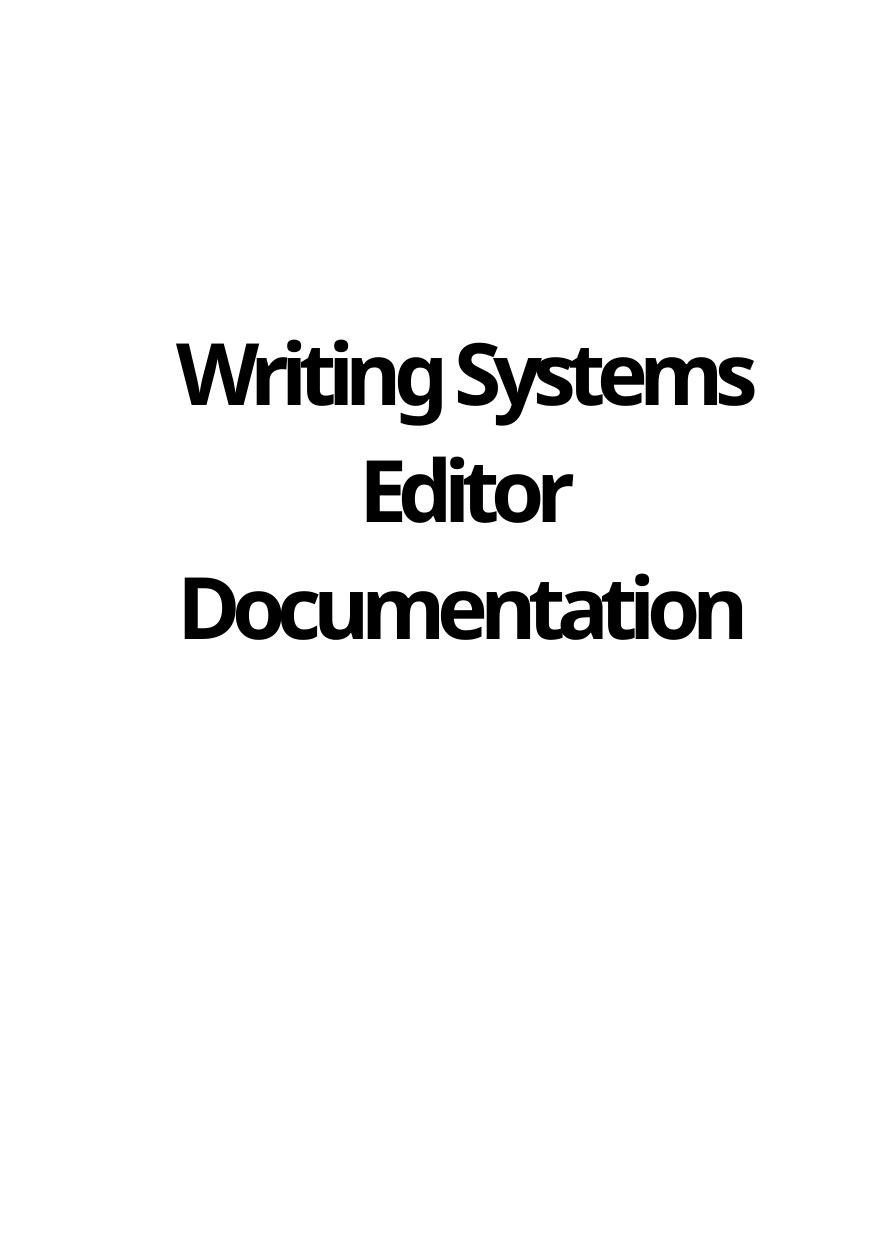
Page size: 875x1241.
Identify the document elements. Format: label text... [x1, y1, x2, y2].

title Writing Systems Editor Documentation [120, 314, 814, 665]
